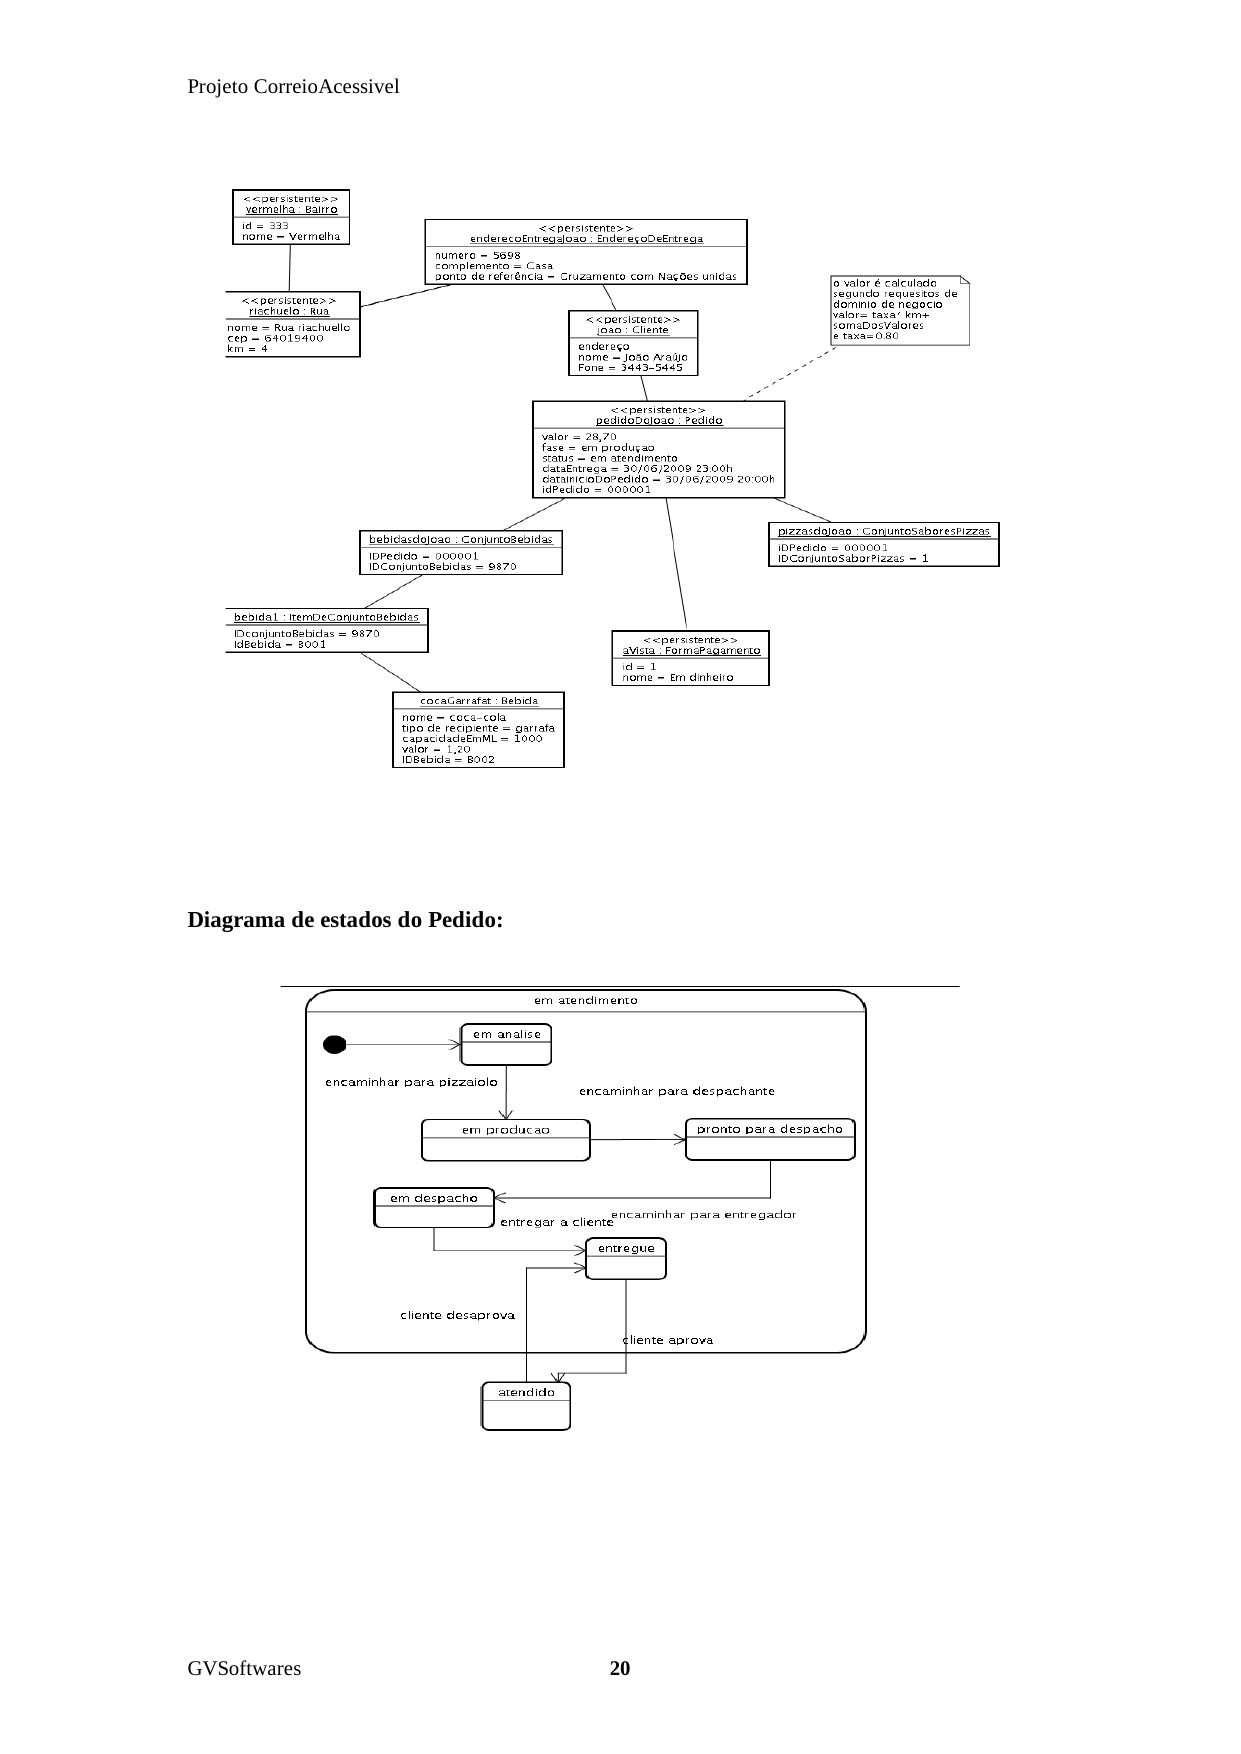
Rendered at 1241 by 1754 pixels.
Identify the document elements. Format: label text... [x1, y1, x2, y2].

picture [225, 161, 1010, 777]
picture [280, 984, 960, 1433]
text Diagrama de estados do Pedido: [187, 906, 1053, 933]
